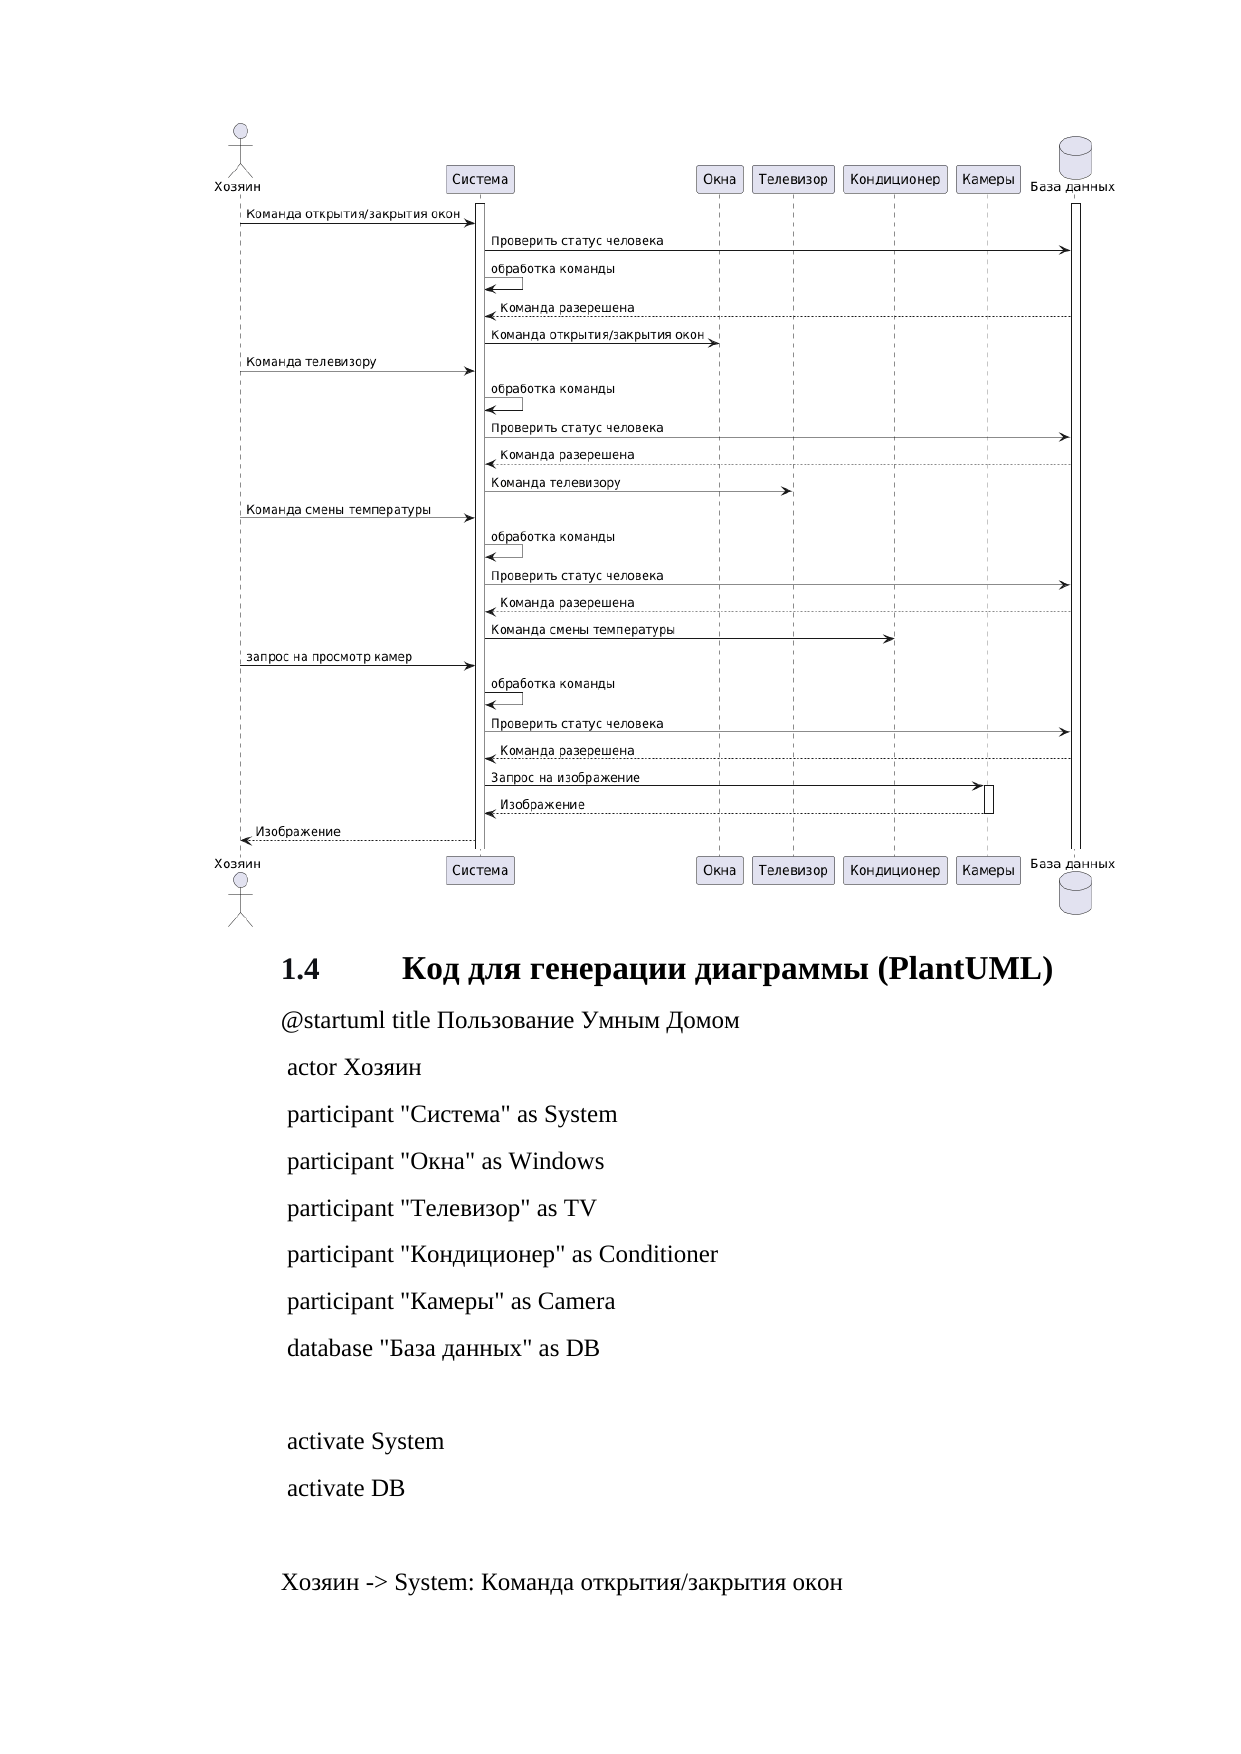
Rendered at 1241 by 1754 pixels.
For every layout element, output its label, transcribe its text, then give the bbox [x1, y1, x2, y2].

text Хозяин -> System: Команда открытия/закрытия окон [281, 1567, 1152, 1596]
list Код для генерации диаграммы (PlantUML) [281, 949, 1152, 987]
text participant "Телевизор" as TV [281, 1193, 1152, 1221]
text actor Хозяин [281, 1052, 1152, 1081]
text participant "Камеры" as Camera [281, 1286, 1152, 1315]
text activate System [281, 1426, 1152, 1455]
text participant "Система" as System [281, 1099, 1152, 1128]
text participant "Окна" as Windows [281, 1146, 1152, 1174]
text participant "Кондиционер" as Conditioner [281, 1239, 1152, 1268]
text activate DB [281, 1473, 1152, 1502]
text @startuml title Пользование Умным Домом [281, 1006, 1152, 1034]
text database "База данных" as DB [281, 1333, 1152, 1362]
